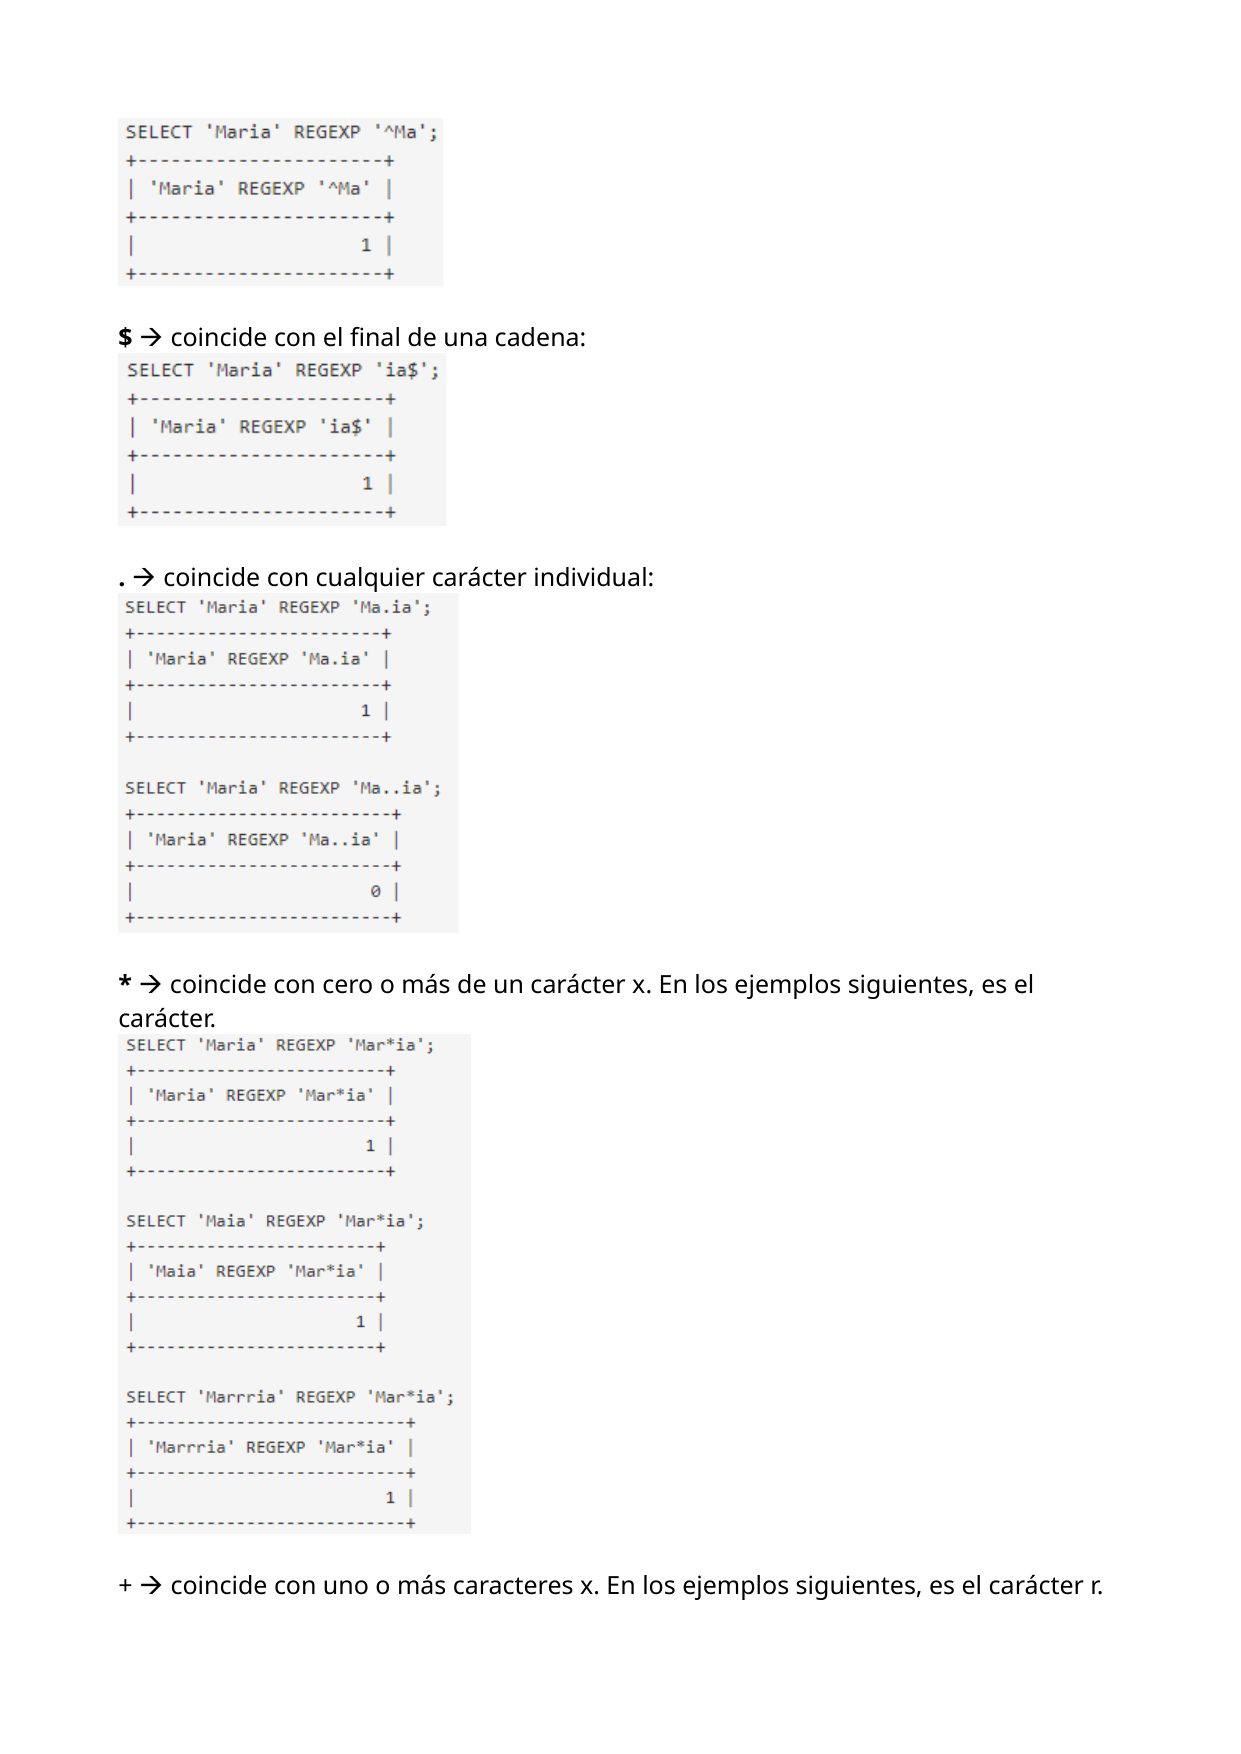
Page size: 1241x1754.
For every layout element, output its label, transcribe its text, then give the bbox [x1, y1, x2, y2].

text +  coincide con uno o más caracteres x. En los ejemplos siguientes, es el carácter r. [118, 1568, 1122, 1602]
text $  coincide con el final de una cadena: [118, 319, 1122, 353]
text .  coincide con cualquier carácter individual: [118, 559, 1122, 593]
text *  coincide con cero o más de un carácter x. En los ejemplos siguientes, es el carácter. [118, 967, 1122, 1035]
